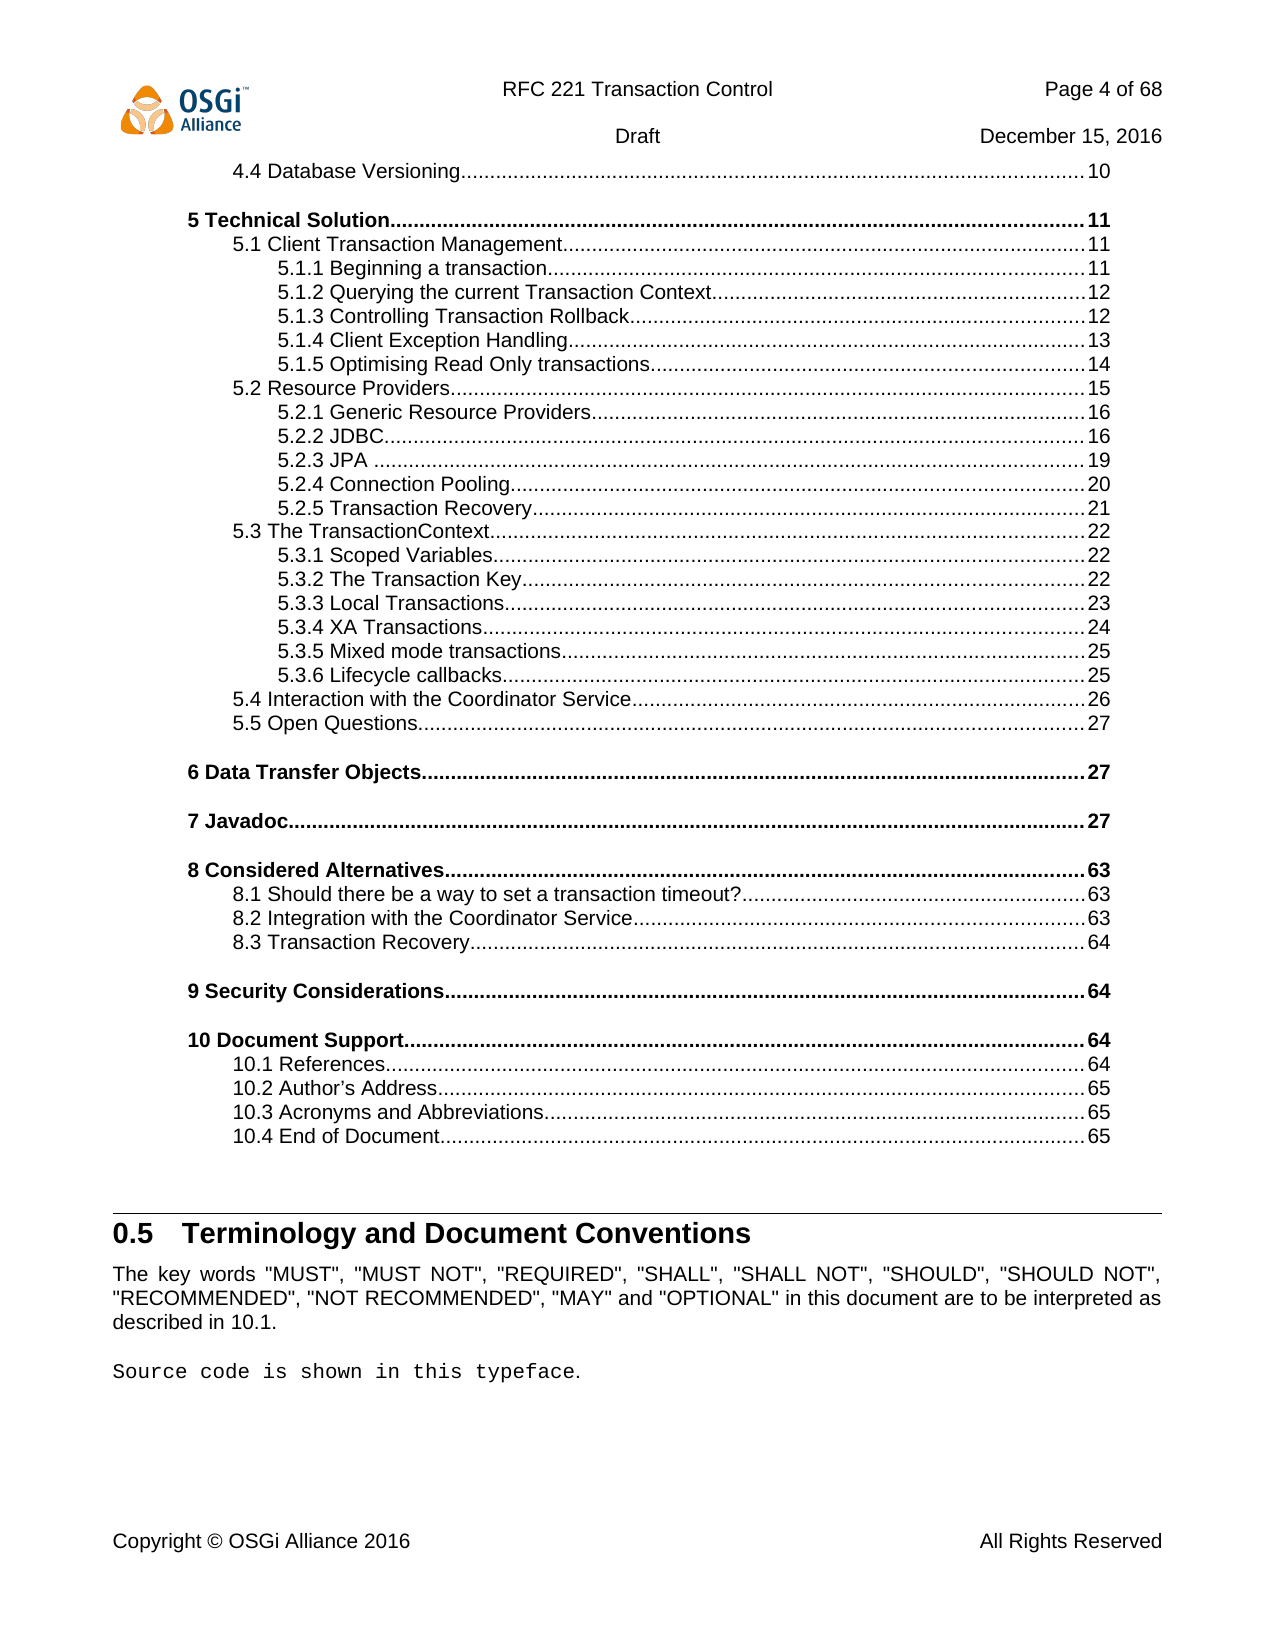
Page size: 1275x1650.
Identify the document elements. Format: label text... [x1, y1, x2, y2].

subtitle Terminology and Document Conventions [112, 1214, 1162, 1250]
text 5.3.2 The Transaction Key 22 [277, 567, 1162, 591]
text 10.4 End of Document 65 [232, 1123, 1162, 1147]
text 5.4 Interaction with the Coordinator Service 26 [232, 687, 1162, 711]
text 9 Security Considerations 64 [187, 979, 1162, 1003]
text 5 Technical Solution 11 [187, 208, 1162, 232]
text 5.2.1 Generic Resource Providers 16 [277, 399, 1162, 423]
text 6 Data Transfer Objects 27 [187, 760, 1162, 784]
text 5.1 Client Transaction Management 11 [232, 232, 1162, 256]
text 7 Javadoc 27 [187, 809, 1162, 833]
text 5.1.5 Optimising Read Only transactions 14 [277, 352, 1162, 376]
text 5.5 Open Questions 27 [232, 711, 1162, 735]
text 5.2.5 Transaction Recovery 21 [277, 495, 1162, 519]
text 8.3 Transaction Recovery 64 [232, 930, 1162, 954]
text 5.3.6 Lifecycle callbacks 25 [277, 663, 1162, 687]
text 8.1 Should there be a way to set a transaction timeout? 63 [232, 882, 1162, 906]
text 5.3.4 XA Transactions 24 [277, 615, 1162, 639]
text 8.2 Integration with the Coordinator Service 63 [232, 906, 1162, 930]
text 5.1.2 Querying the current Transaction Context 12 [277, 280, 1162, 304]
text 5.2 Resource Providers 15 [232, 376, 1162, 399]
text 5.1.3 Controlling Transaction Rollback 12 [277, 304, 1162, 328]
text 10 Document Support 64 [187, 1028, 1162, 1052]
text Source code is shown in this typeface. [112, 1359, 1162, 1385]
text 5.2.4 Connection Pooling 20 [277, 471, 1162, 495]
text 5.2.2 JDBC 16 [277, 423, 1162, 447]
text 5.1.4 Client Exception Handling 13 [277, 328, 1162, 352]
text 4.4 Database Versioning 10 [232, 159, 1162, 183]
picture [113, 78, 257, 142]
text 10.1 References 64 [232, 1052, 1162, 1076]
text 8 Considered Alternatives 63 [187, 858, 1162, 882]
text 10.2 Author’s Address 65 [232, 1076, 1162, 1099]
text 5.3.1 Scoped Variables 22 [277, 543, 1162, 567]
text 5.2.3 JPA 19 [277, 447, 1162, 471]
text 5.3.5 Mixed mode transactions 25 [277, 639, 1162, 663]
text 10.3 Acronyms and Abbreviations 65 [232, 1099, 1162, 1123]
text The key words "MUST", "MUST NOT", "REQUIRED", "SHALL", "SHALL NOT", "SHOULD", "SHOULD NOT", "RECOMMENDED", "NOT RECOMMENDED", "MAY" and "OPTIONAL" in this document are to be interpreted as described in 10.1. [112, 1262, 1162, 1334]
text 5.3 The TransactionContext 22 [232, 519, 1162, 543]
text 5.1.1 Beginning a transaction 11 [277, 256, 1162, 280]
text 5.3.3 Local Transactions 23 [277, 591, 1162, 615]
